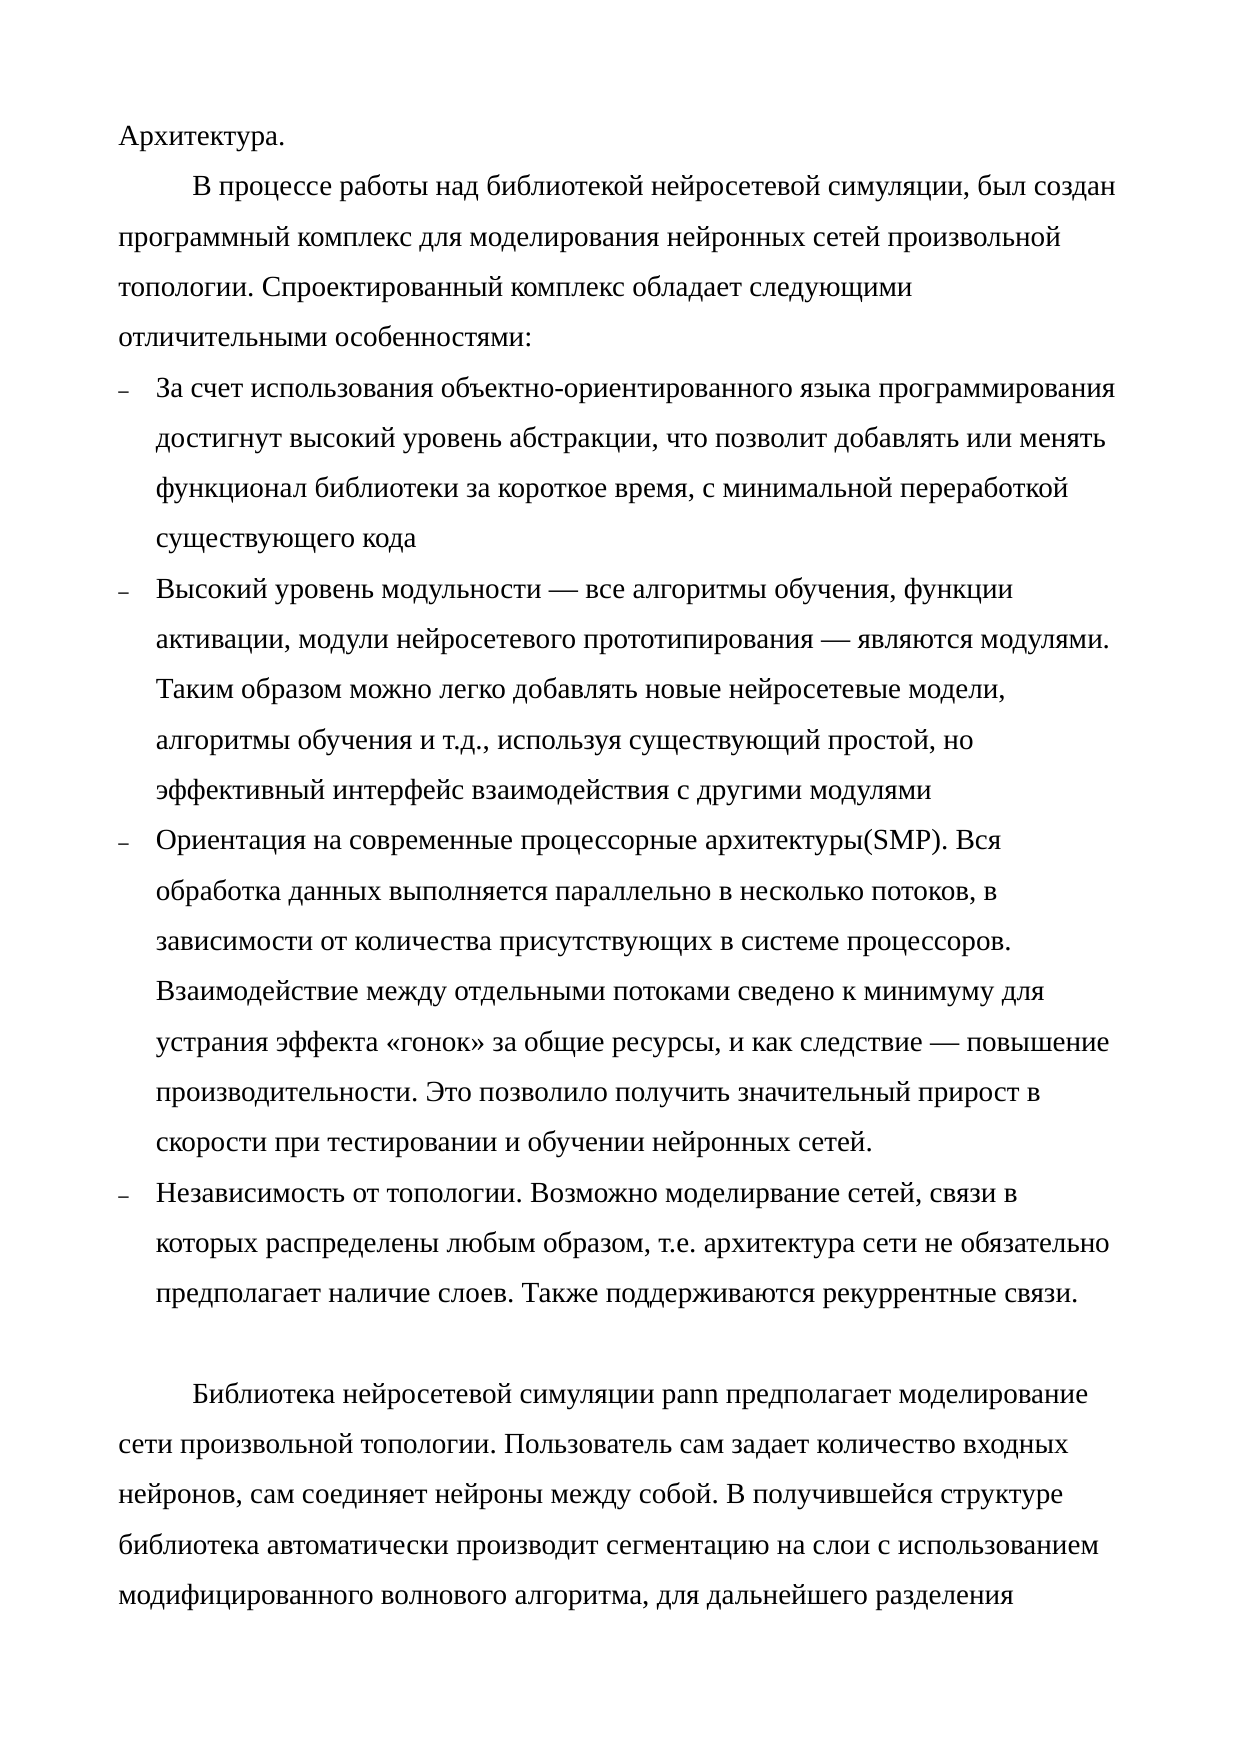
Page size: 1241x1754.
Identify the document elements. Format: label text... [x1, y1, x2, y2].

list Независимость от топологии. Возможно моделирвание сетей, связи в которых распределены любым образом, т.е. архитектура сети не обязательно предполагает наличие слоев. Также поддерживаются рекуррентные связи. [118, 1175, 1122, 1309]
list За счет использования объектно-ориентированного языка программирования достигнут высокий уровень абстракции, что позволит добавлять или менять функционал библиотеки за короткое время, с минимальной переработкой существующего кода [118, 370, 1122, 554]
text Библиотека нейросетевой симуляции pann предполагает моделирование сети произвольной топологии. Пользователь сам задает количество входных нейронов, сам соединяет нейроны между собой. В получившейся структуре библиотека автоматически производит сегментацию на слои с использованием модифицированного волнового алгоритма, для дальнейшего разделения [118, 1376, 1122, 1611]
list Ориентация на современные процессорные архитектуры(SMP). Вся обработка данных выполняется параллельно в несколько потоков, в зависимости от количества присутствующих в системе процессоров. Взаимодействие между отдельными потоками сведено к минимуму для устрания эффекта «гонок» за общие ресурсы, и как следствие — повышение производительности. Это позволило получить значительный прирост в скорости при тестировании и обучении нейронных сетей. [118, 822, 1122, 1158]
text В процессе работы над библиотекой нейросетевой симуляции, был создан программный комплекс для моделирования нейронных сетей произвольной топологии. Спроектированный комплекс обладает следующими отличительными особенностями: [118, 168, 1122, 353]
text Архитектура. [118, 118, 1122, 152]
list Высокий уровень модульности — все алгоритмы обучения, функции активации, модули нейросетевого прототипирования — являются модулями. Таким образом можно легко добавлять новые нейросетевые модели, алгоритмы обучения и т.д., используя существующий простой, но эффективный интерфейс взаимодействия с другими модулями [118, 571, 1122, 806]
